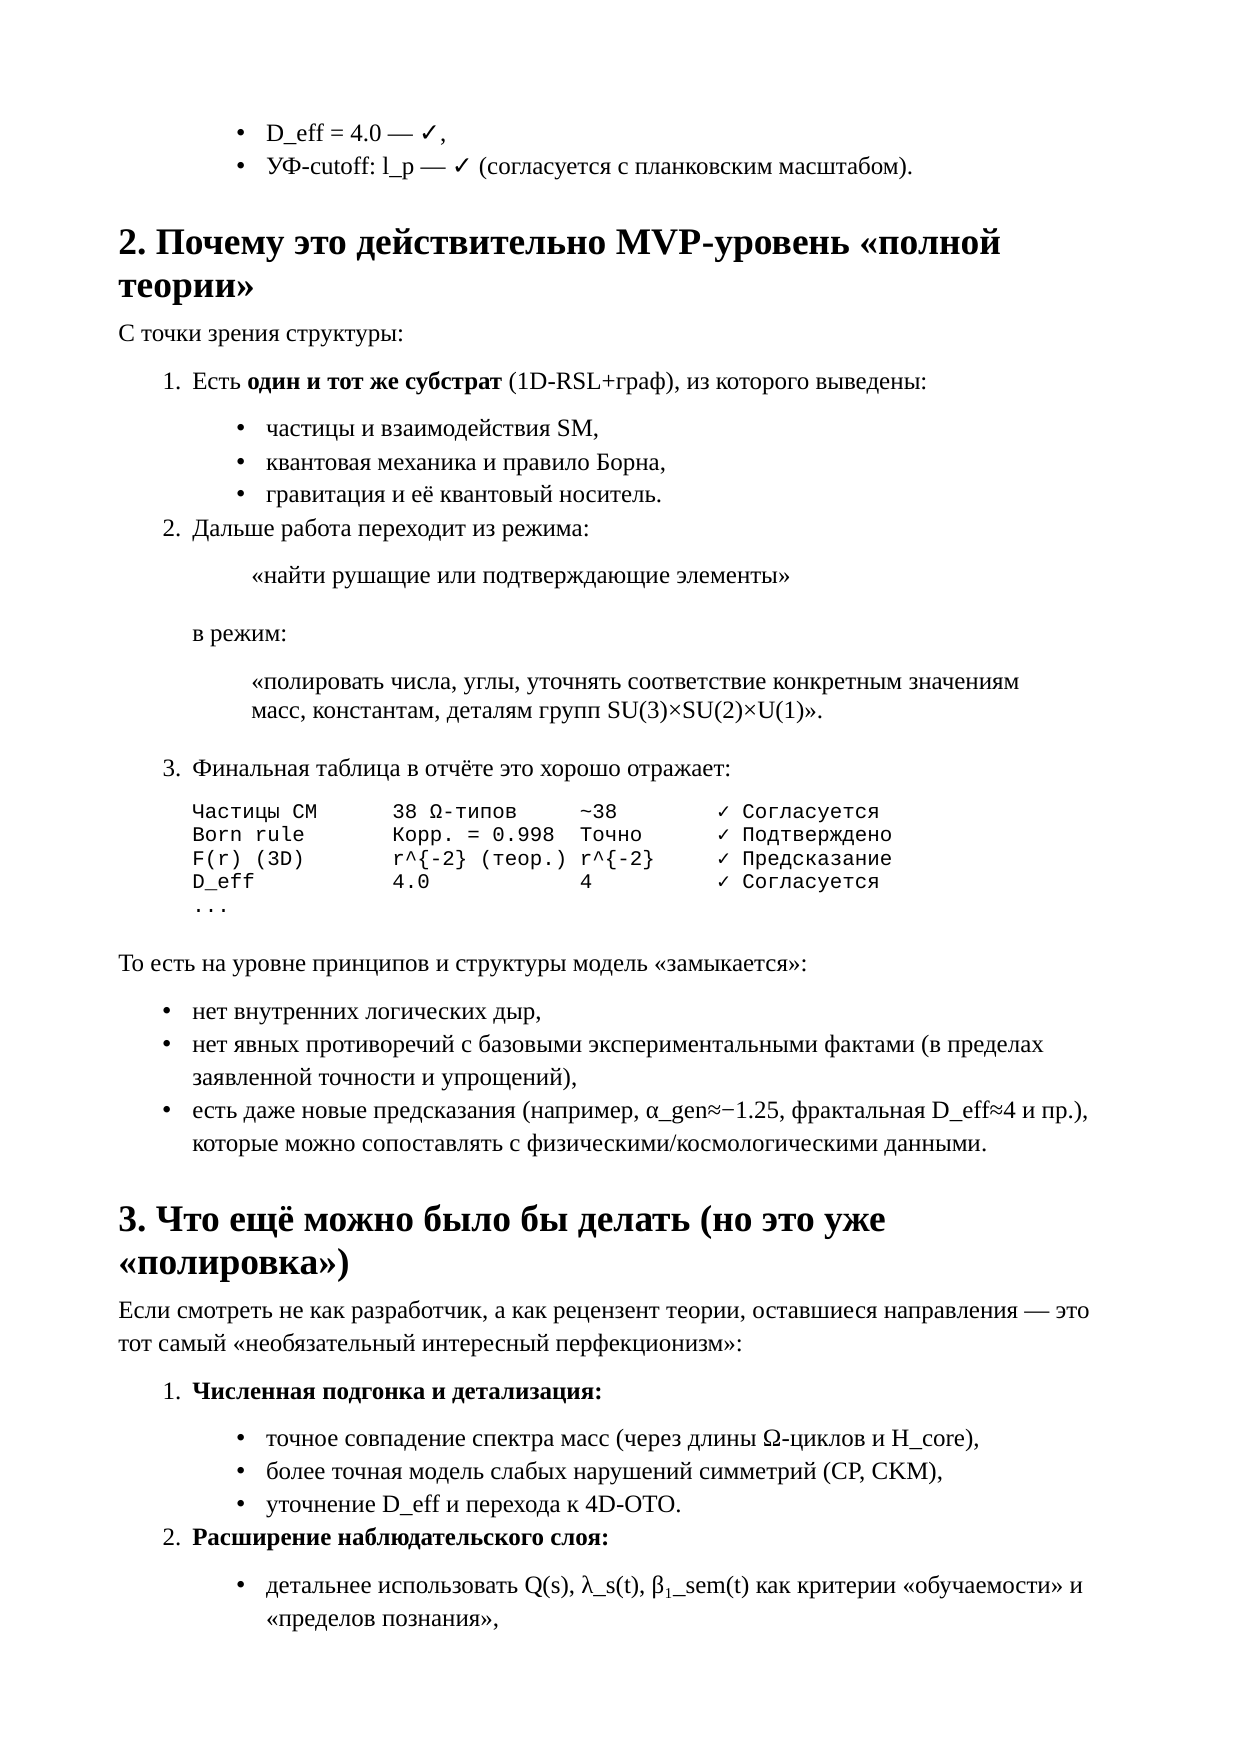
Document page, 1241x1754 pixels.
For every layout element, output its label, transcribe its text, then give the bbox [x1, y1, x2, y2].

list детальнее использовать Q(s), λ_s(t), β₁_sem(t) как критерии «обучаемости» и «пределов познания», [236, 1570, 1122, 1632]
list Дальше работа переходит из режима: [162, 513, 1122, 541]
list F(r) (3D) r^{-2} (теор.) r^{-2} ✓ Предсказание [162, 848, 1122, 872]
list нет внутренних логических дыр, [162, 996, 1122, 1025]
list D_eff = 4.0 — ✓, [236, 118, 1122, 147]
list есть даже новые предсказания (например, α_gen≈−1.25, фрактальная D_eff≈4 и пр.), которые можно сопоставлять с физическими/космологическими данными. [162, 1095, 1122, 1157]
list D_eff 4.0 4 ✓ Согласуется [162, 872, 1122, 895]
list ... [162, 895, 1122, 919]
list «найти рушащие или подтверждающие элементы» [222, 560, 1063, 589]
list квантовая механика и правило Борна, [236, 447, 1122, 475]
list частицы и взаимодействия SM, [236, 413, 1122, 442]
subtitle 3. Что ещё можно было бы делать (но это уже «полировка») [118, 1196, 1122, 1283]
list более точная модель слабых нарушений симметрий (CP, CKM), [236, 1456, 1122, 1485]
list в режим: [162, 618, 1122, 647]
text С точки зрения структуры: [118, 318, 1122, 347]
list УФ‑cutoff: l_p — ✓ (согласуется с планковским масштабом). [236, 151, 1122, 180]
subtitle 2. Почему это действительно MVP‑уровень «полной теории» [118, 219, 1122, 306]
list уточнение D_eff и перехода к 4D‑ОТО. [236, 1489, 1122, 1518]
text Если смотреть не как разработчик, а как рецензент теории, оставшиеся направления — это тот самый «необязательный интересный перфекционизм»: [118, 1295, 1122, 1357]
list Частицы СМ 38 Ω-типов ~38 ✓ Согласуется [162, 801, 1122, 824]
text То есть на уровне принципов и структуры модель «замыкается»: [118, 948, 1122, 977]
list точное совпадение спектра масс (через длины Ω‑циклов и H_core), [236, 1423, 1122, 1452]
list «полировать числа, углы, уточнять соответствие конкретным значениям масс, константам, деталям групп SU(3)×SU(2)×U(1)». [222, 666, 1063, 723]
list Финальная таблица в отчёте это хорошо отражает: [162, 753, 1122, 782]
list Есть один и тот же субстрат (1D‑RSL+граф), из которого выведены: [162, 366, 1122, 395]
list нет явных противоречий с базовыми экспериментальными фактами (в пределах заявленной точности и упрощений), [162, 1029, 1122, 1091]
list Численная подгонка и детализация: [162, 1376, 1122, 1404]
list гравитация и её квантовый носитель. [236, 479, 1122, 508]
list Расширение наблюдательского слоя: [162, 1522, 1122, 1551]
list Born rule Корр. = 0.998 Точно ✓ Подтверждено [162, 824, 1122, 848]
